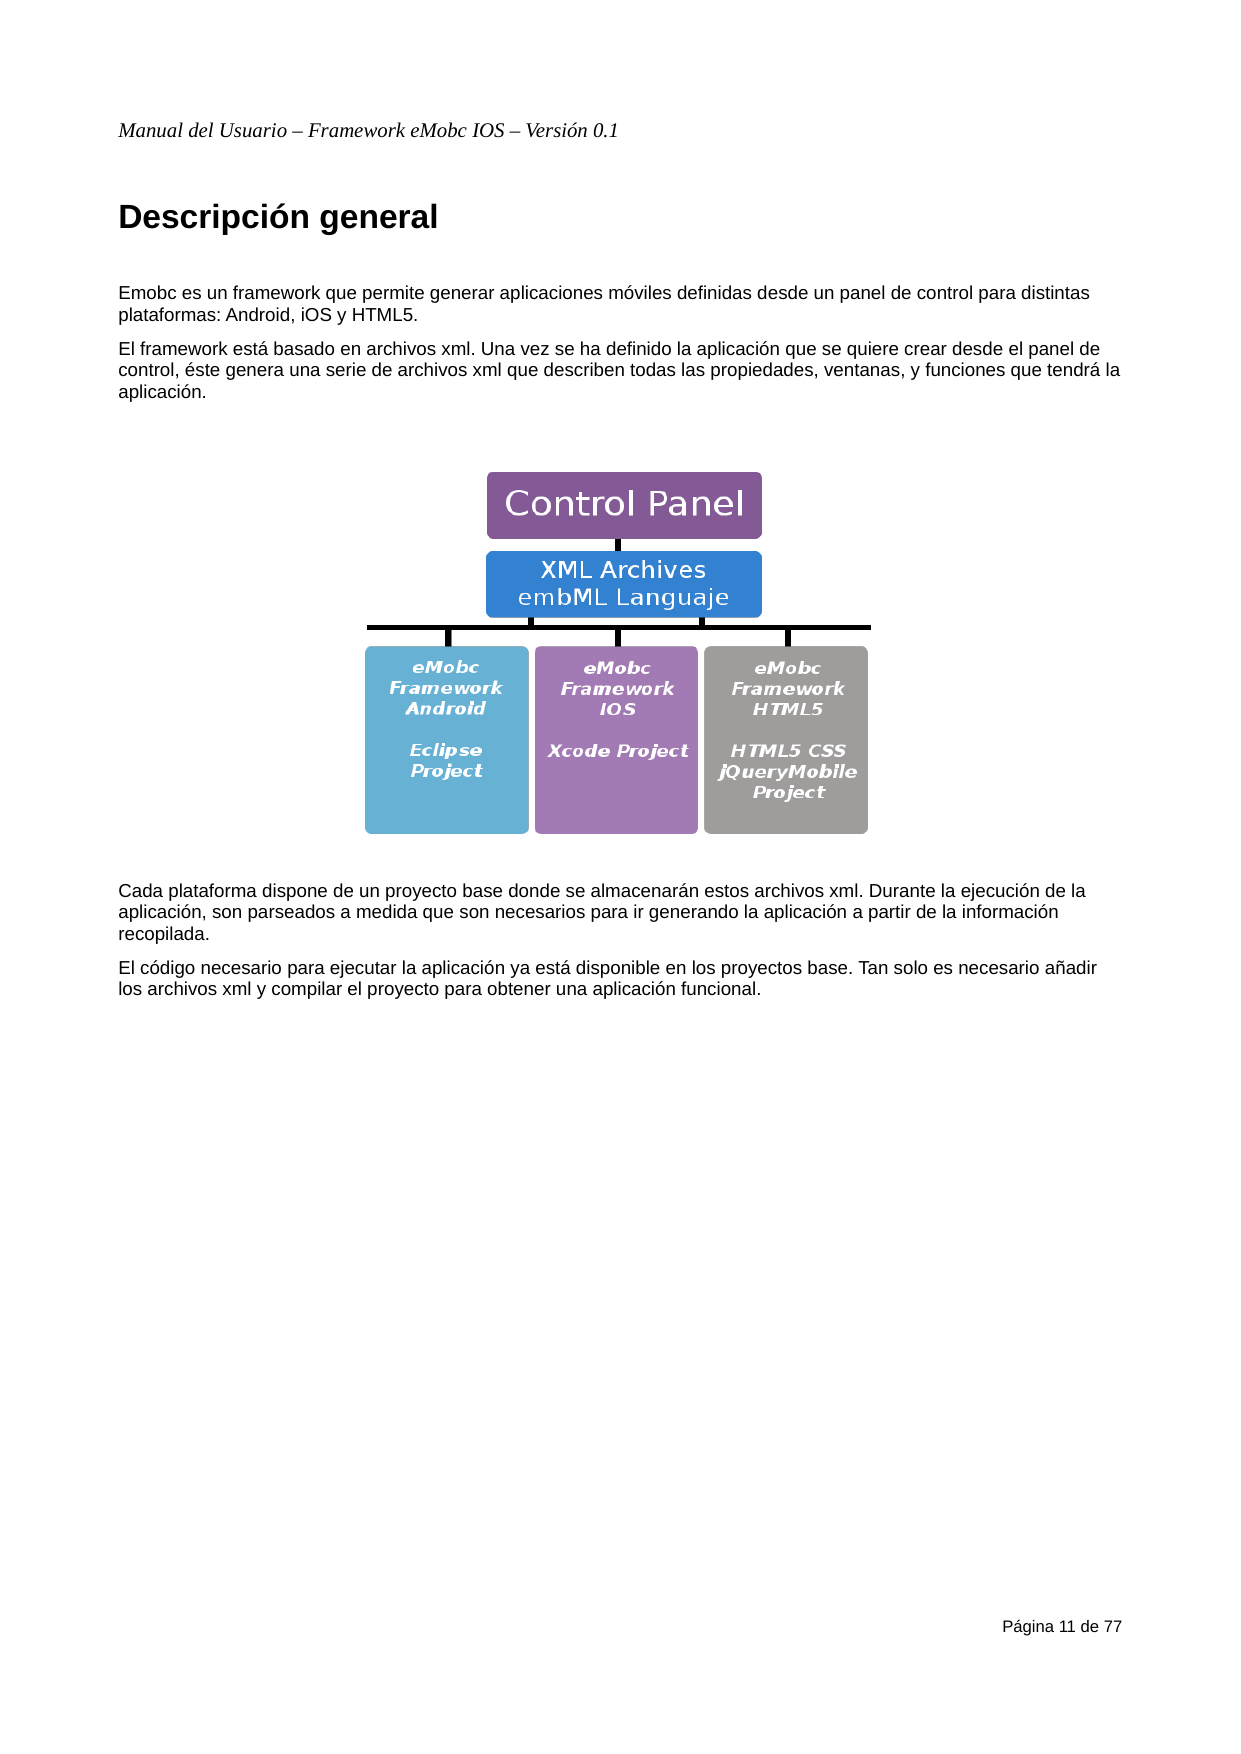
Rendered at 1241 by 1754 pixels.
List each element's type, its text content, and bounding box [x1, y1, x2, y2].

text Emobc es un framework que permite generar aplicaciones móviles definidas desde un panel de control para distintas plataformas: Android, iOS y HTML5. [118, 282, 1122, 325]
subtitle Descripción general [118, 197, 1122, 235]
picture [337, 448, 903, 846]
text Cada plataforma dispone de un proyecto base donde se almacenarán estos archivos xml. Durante la ejecución de la aplicación, son parseados a medida que son necesarios para ir generando la aplicación a partir de la información recopilada. [118, 879, 1122, 944]
text El código necesario para ejecutar la aplicación ya está disponible en los proyectos base. Tan solo es necesario añadir los archivos xml y compilar el proyecto para obtener una aplicación funcional. [118, 957, 1122, 1000]
text El framework está basado en archivos xml. Una vez se ha definido la aplicación que se quiere crear desde el panel de control, éste genera una serie de archivos xml que describen todas las propiedades, ventanas, y funciones que tendrá la aplicación. [118, 337, 1122, 402]
